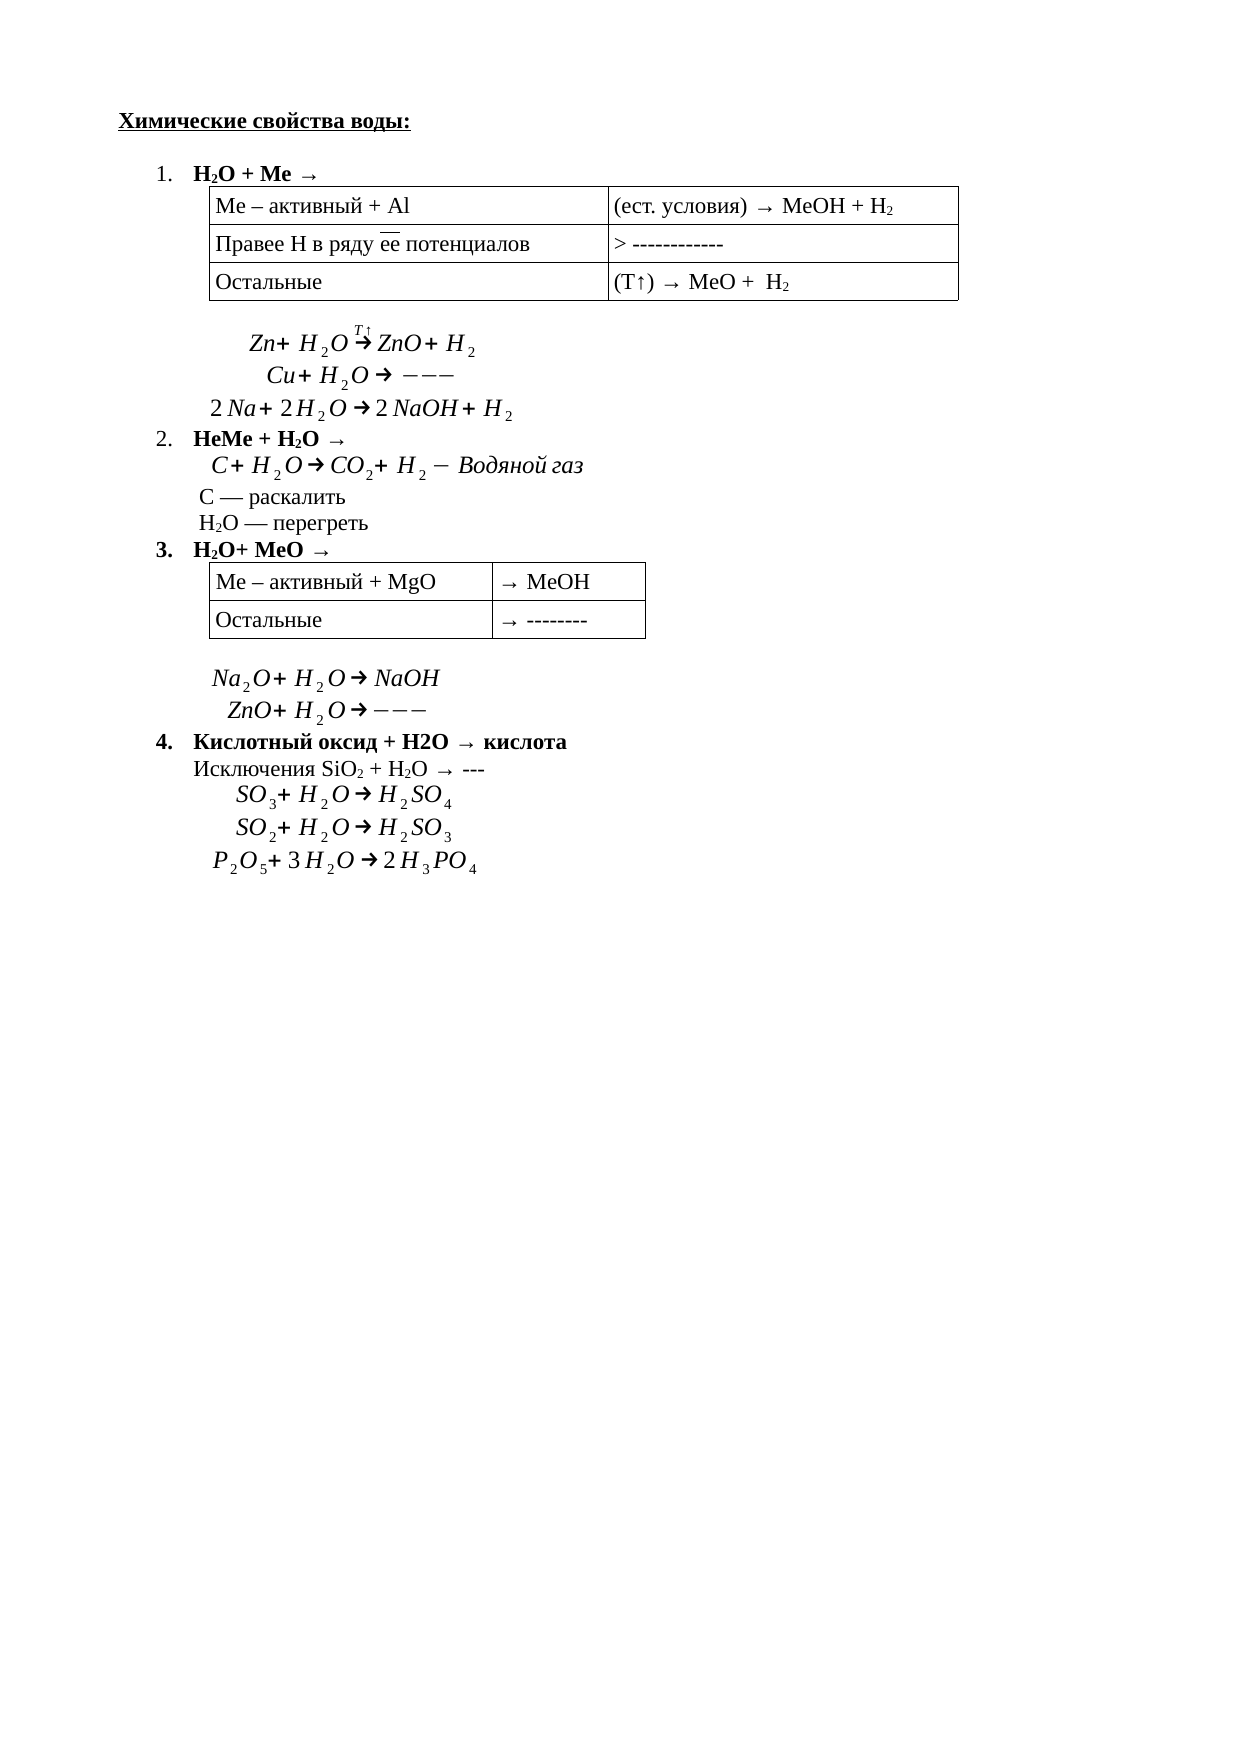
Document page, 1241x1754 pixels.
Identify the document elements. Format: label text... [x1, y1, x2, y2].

table_cell > ------------ [609, 225, 958, 262]
list С — раскалить [156, 483, 1122, 509]
table_cell Правее Н в ряду ее потенциалов [210, 225, 608, 262]
table_header → MeOH [493, 563, 645, 600]
list Н2О+ MeO → [156, 536, 1122, 562]
list Исключения SiO2 + Н2О → --- [156, 755, 1122, 781]
table_cell (T↑) → MeO + H2 [609, 263, 958, 300]
table_header Me – активный + MgO [210, 563, 492, 600]
table_cell Остальные [210, 263, 608, 300]
list Кислотный оксид + Н2О → кислота [156, 728, 1122, 755]
table_cell Остальные [210, 601, 492, 638]
list Н2О — перегреть [156, 509, 1122, 536]
table_header (ест. условия) → MeOH + H2 [609, 187, 958, 224]
table_cell → -------- [493, 601, 645, 638]
list НеМе + Н2О → [156, 425, 1122, 452]
text Химические свойства воды: [118, 107, 1122, 133]
table_header Me – активный + Al [210, 187, 608, 224]
list Н2О + Ме → [156, 160, 1122, 186]
